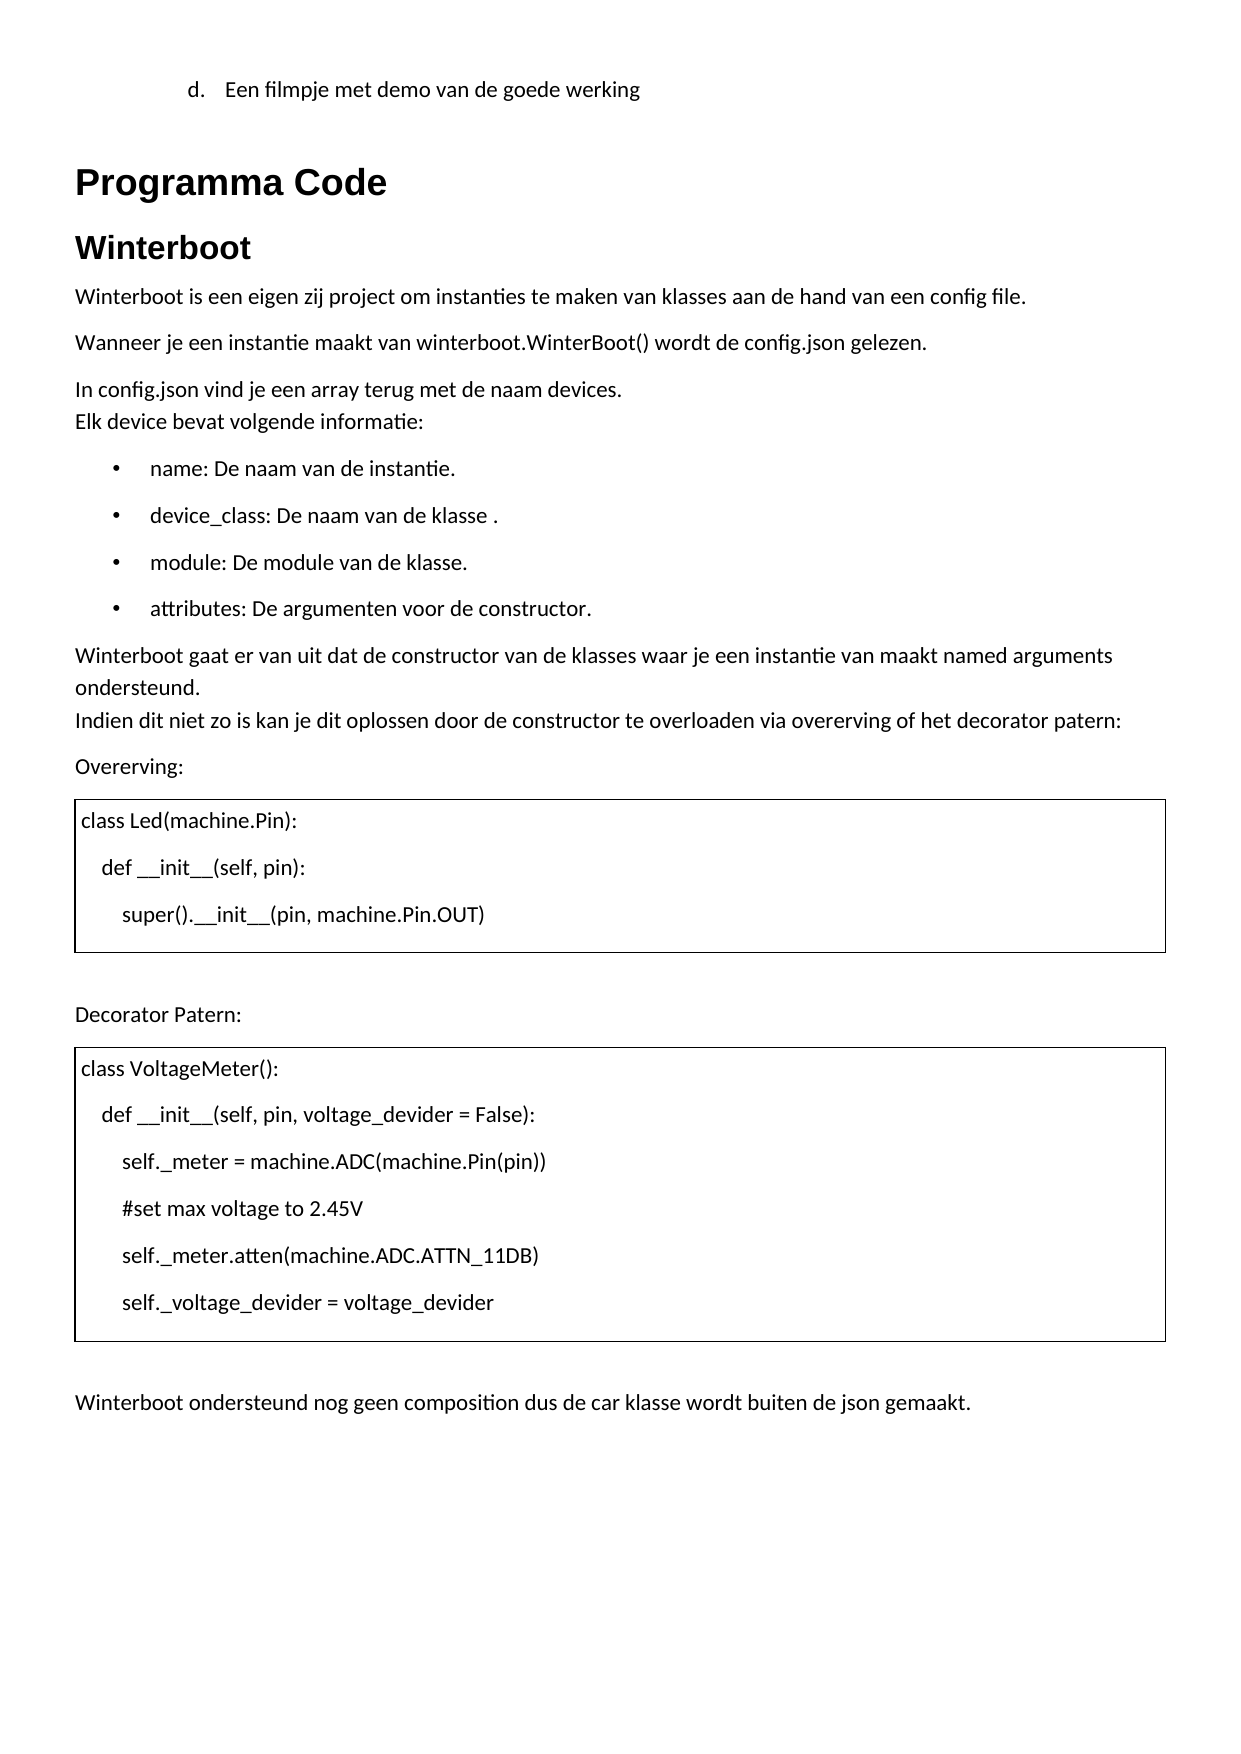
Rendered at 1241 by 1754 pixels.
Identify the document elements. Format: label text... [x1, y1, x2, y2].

text In config.json vind je een array terug met de naam devices. Elk device bevat volgende informatie: [75, 375, 1165, 436]
list Een filmpje met demo van de goede werking [187, 75, 1165, 103]
table_header class Led(machine.Pin): def __init__(self, pin): super().__init__(pin, machine.Pin.OUT) [76, 800, 1165, 952]
list name: De naam van de instantie. [112, 454, 1165, 482]
text Winterboot ondersteund nog geen composition dus de car klasse wordt buiten de json gemaakt. [75, 1388, 1165, 1416]
subtitle Programma Code [75, 160, 1165, 203]
table_header class VoltageMeter(): def __init__(self, pin, voltage_devider = False): self._meter = machine.ADC(machine.Pin(pin)) #set max voltage to 2.45V self._meter.atten(machine.ADC.ATTN_11DB) self._voltage_devider = voltage_devider [76, 1048, 1165, 1341]
text Decorator Patern: [75, 1000, 1165, 1028]
list device_class: De naam van de klasse . [112, 501, 1165, 529]
text Wanneer je een instantie maakt van winterboot.WinterBoot() wordt de config.json gelezen. [75, 328, 1165, 357]
list attributes: De argumenten voor de constructor. [112, 594, 1165, 623]
text Winterboot gaat er van uit dat de constructor van de klasses waar je een instantie van maakt named arguments ondersteund. Indien dit niet zo is kan je dit oplossen door de constructor te overloaden via overerving of het decorator patern: [75, 641, 1165, 734]
subtitle Winterboot [75, 228, 1165, 266]
list module: De module van de klasse. [112, 548, 1165, 576]
text Winterboot is een eigen zij project om instanties te maken van klasses aan de hand van een config file. [75, 282, 1165, 310]
text Overerving: [75, 752, 1165, 781]
